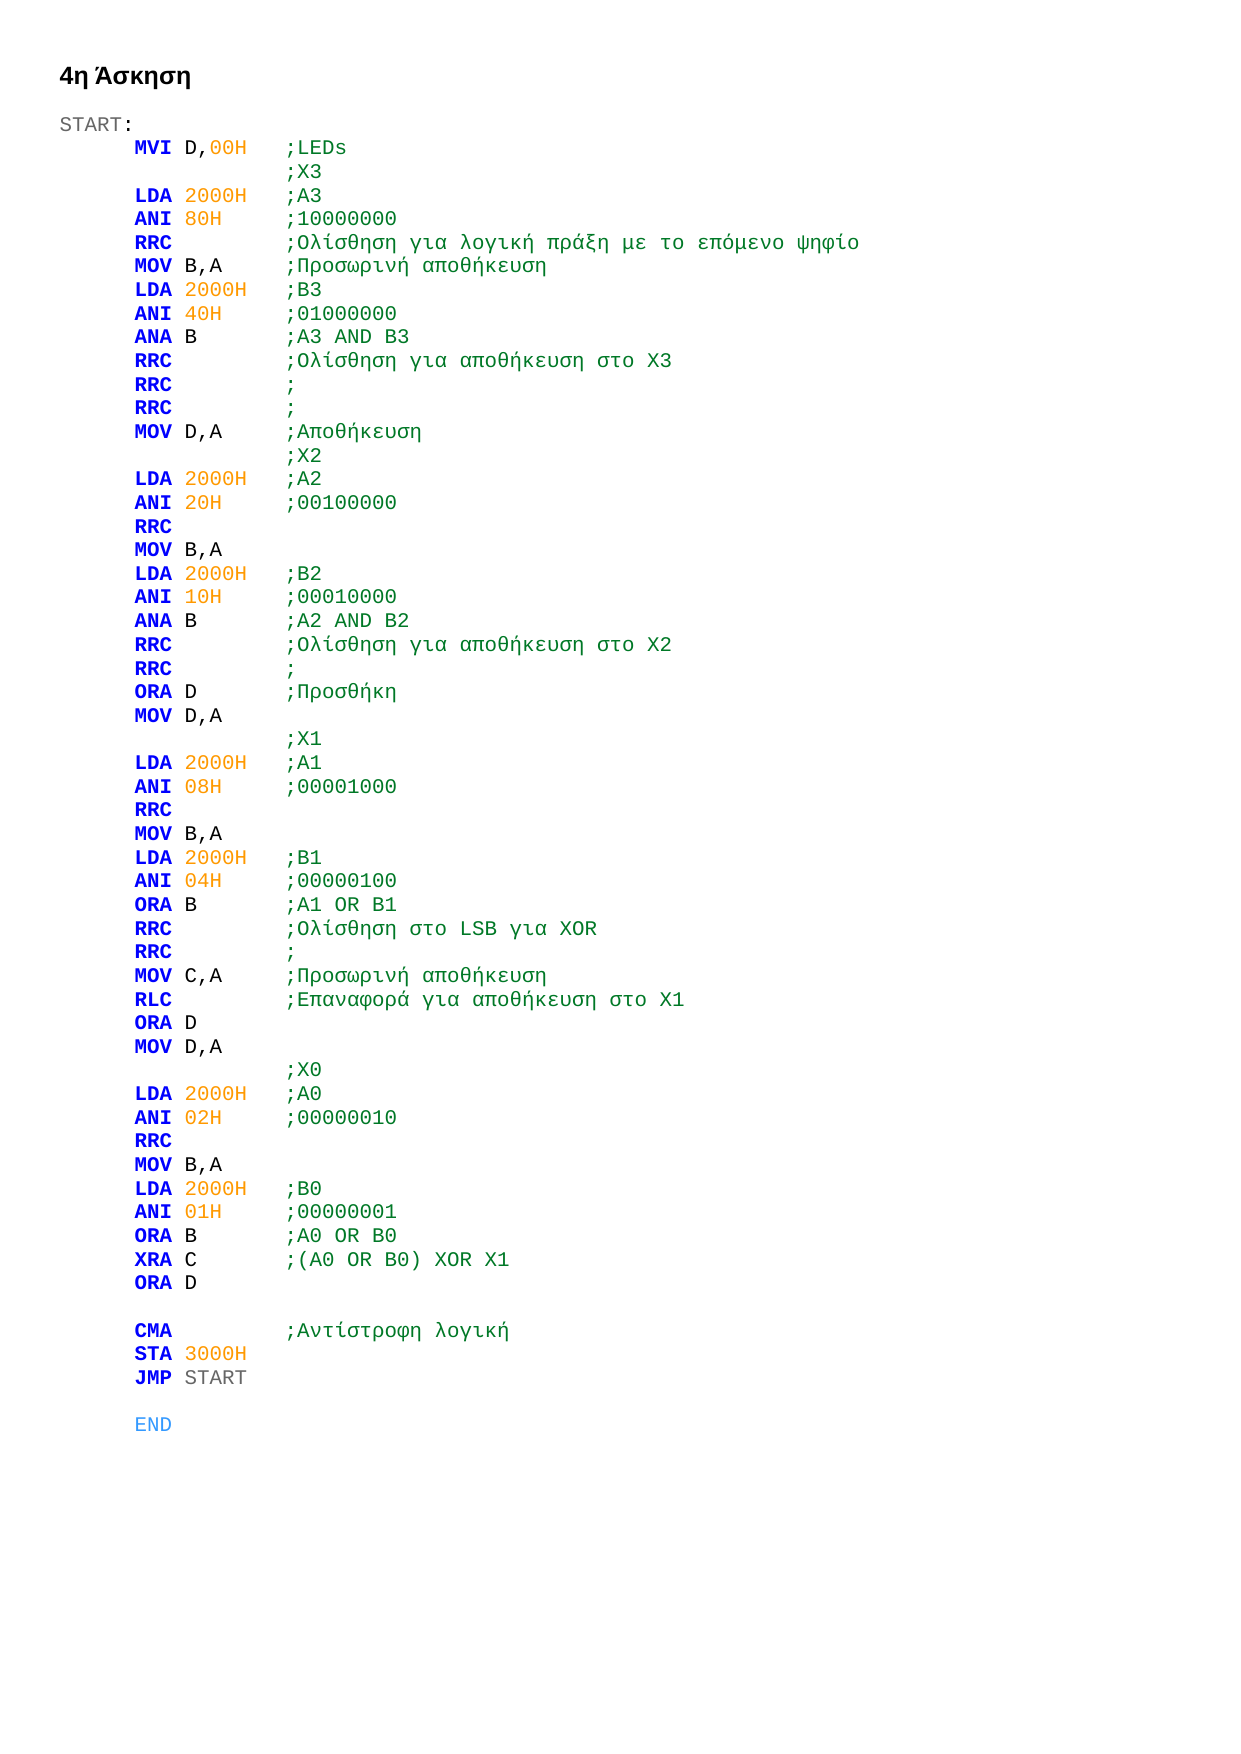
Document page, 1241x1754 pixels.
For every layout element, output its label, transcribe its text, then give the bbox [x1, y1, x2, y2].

text 4η Άσκηση [59, 61, 1181, 90]
text LDA 2000H ;A1 [59, 752, 1181, 776]
text ANA B ;A3 AND B3 [59, 326, 1181, 350]
text END [59, 1414, 1181, 1438]
text RRC ;Ολίσθηση για λογική πράξη με το επόμενο ψηφίο [59, 232, 1181, 256]
text RRC ; [59, 657, 1181, 681]
text ANI 01H ;00000001 [59, 1201, 1181, 1225]
text MOV B,A [59, 1154, 1181, 1178]
text RRC ;Ολίσθηση στο LSB για XOR [59, 918, 1181, 941]
text LDA 2000H ;A2 [59, 468, 1181, 492]
text XRA C ;(A0 OR B0) XOR X1 [59, 1249, 1181, 1272]
text ANI 02H ;00000010 [59, 1107, 1181, 1130]
text RRC [59, 1130, 1181, 1154]
text LDA 2000H ;B1 [59, 847, 1181, 870]
text ANA B ;A2 AND B2 [59, 610, 1181, 634]
text LDA 2000H ;A3 [59, 184, 1181, 208]
text ;X3 [59, 161, 1181, 184]
text RRC ;Ολίσθηση για αποθήκευση στο X3 [59, 350, 1181, 374]
text ANI 10H ;00010000 [59, 587, 1181, 610]
text RLC ;Επαναφορά για αποθήκευση στο X1 [59, 988, 1181, 1012]
text ORA B ;A1 OR B1 [59, 894, 1181, 918]
text ANI 04H ;00000100 [59, 870, 1181, 894]
text STA 3000H [59, 1343, 1181, 1367]
text RRC ; [59, 397, 1181, 421]
text MOV D,A [59, 705, 1181, 728]
text LDA 2000H ;B3 [59, 279, 1181, 303]
text MOV C,A ;Προσωρινή αποθήκευση [59, 965, 1181, 988]
text LDA 2000H ;B2 [59, 563, 1181, 587]
text MOV D,A [59, 1036, 1181, 1059]
text ORA D [59, 1012, 1181, 1036]
text RRC ;Ολίσθηση για αποθήκευση στο X2 [59, 634, 1181, 657]
text MOV B,A [59, 539, 1181, 563]
text LDA 2000H ;B0 [59, 1178, 1181, 1201]
text ;X1 [59, 728, 1181, 752]
text RRC [59, 799, 1181, 823]
text RRC [59, 516, 1181, 539]
text RRC ; [59, 374, 1181, 397]
text ORA D [59, 1272, 1181, 1296]
text MVI D,00H ;LEDs [59, 137, 1181, 161]
text ANI 20H ;00100000 [59, 492, 1181, 516]
text RRC ; [59, 941, 1181, 965]
text JMP START [59, 1367, 1181, 1391]
text START: [59, 114, 1181, 137]
text LDA 2000H ;A0 [59, 1083, 1181, 1107]
text CMA ;Αντίστροφη λογική [59, 1319, 1181, 1343]
text MOV B,A [59, 823, 1181, 847]
text MOV B,A ;Προσωρινή αποθήκευση [59, 256, 1181, 279]
text ANI 40H ;01000000 [59, 303, 1181, 326]
text MOV D,A ;Αποθήκευση [59, 421, 1181, 445]
text ORA D ;Προσθήκη [59, 681, 1181, 705]
text ORA B ;A0 OR B0 [59, 1225, 1181, 1249]
text ;X2 [59, 445, 1181, 468]
text ANI 08H ;00001000 [59, 776, 1181, 799]
text ANI 80H ;10000000 [59, 208, 1181, 232]
text ;X0 [59, 1059, 1181, 1083]
